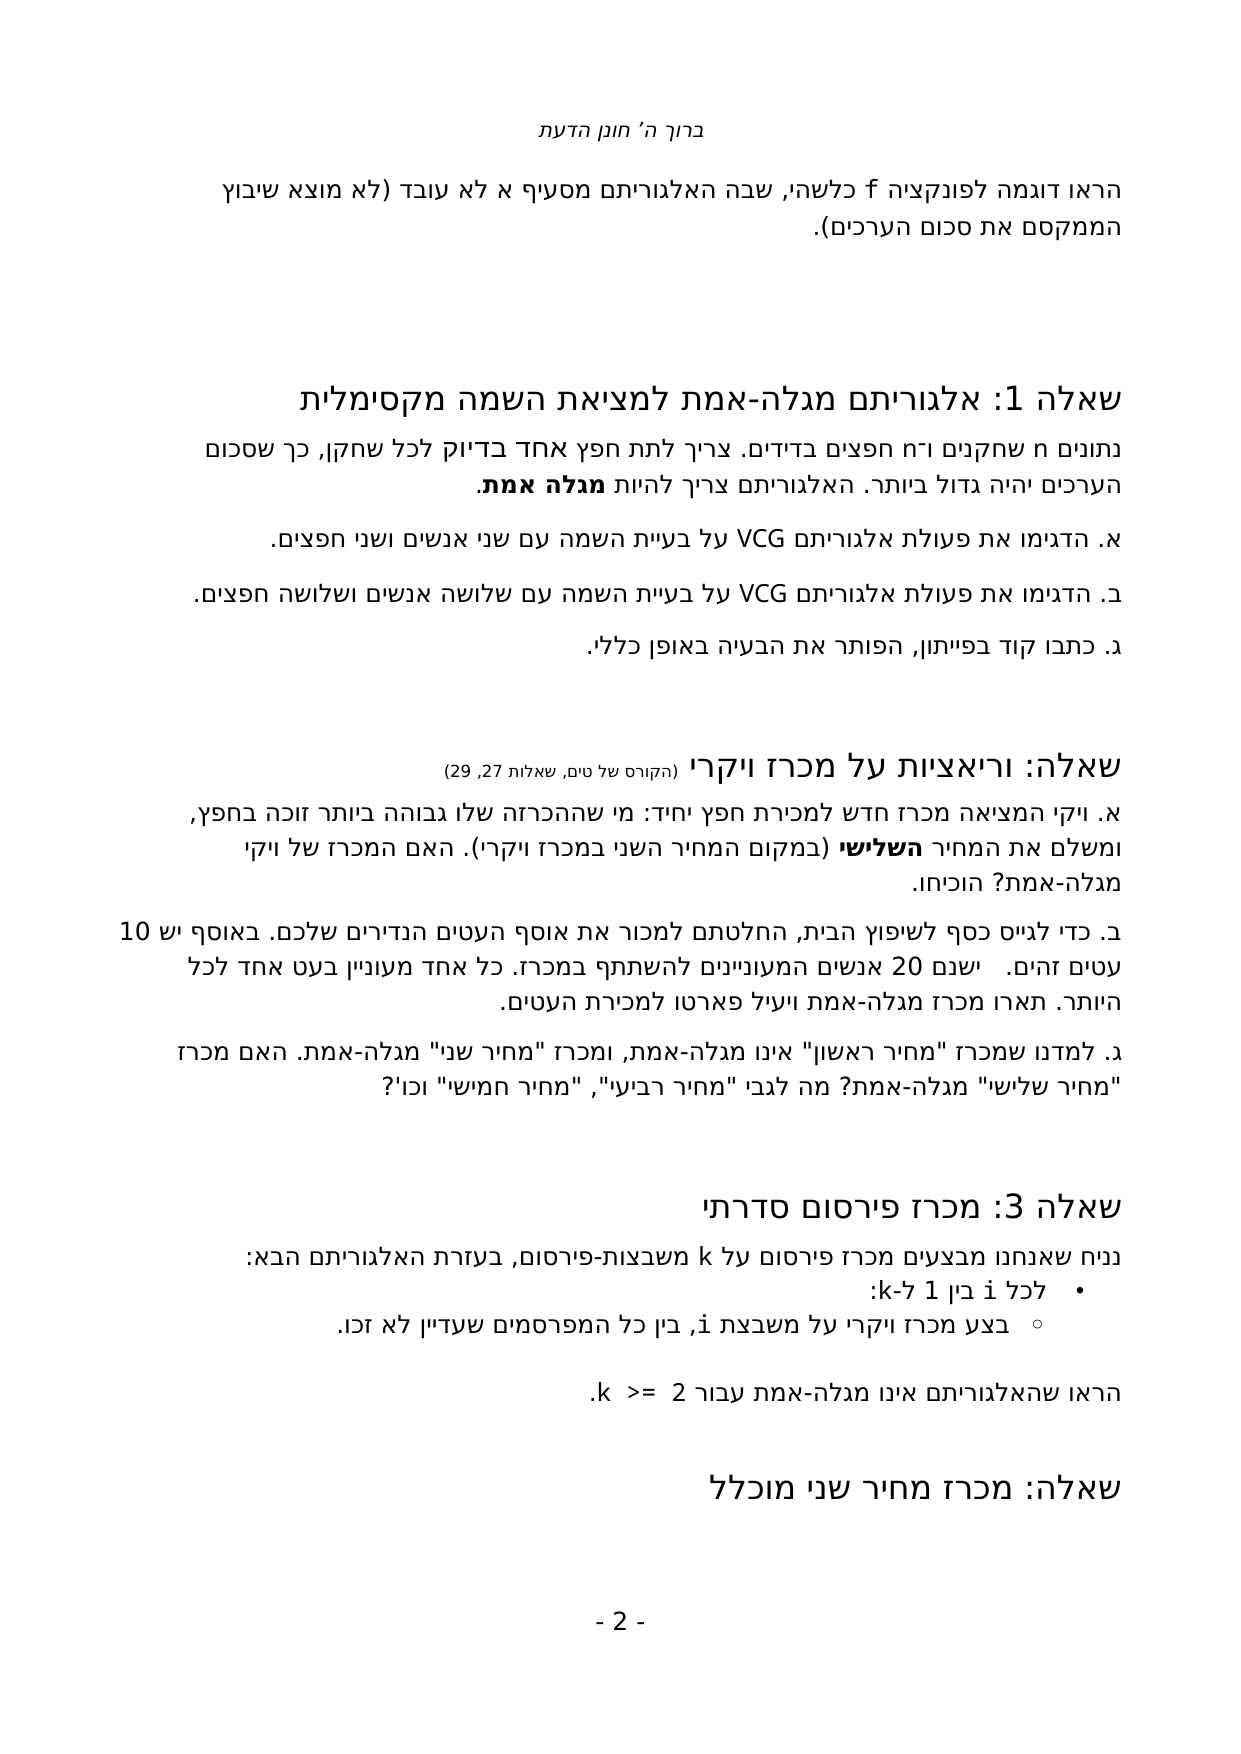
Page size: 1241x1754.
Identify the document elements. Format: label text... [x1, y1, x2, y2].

list בצע מכרז ויקרי על משבצת i, בין כל המפרסמים שעדיין לא זכו. [118, 1307, 1047, 1341]
subtitle שאלה: וריאציות על מכרז ויקרי (הקורס של טים, שאלות 27, 29) [118, 747, 1122, 785]
subtitle שאלה: מכרז מחיר שני מוכלל [118, 1468, 1122, 1507]
subtitle שאלה 3: מכרז פירסום סדרתי [118, 1187, 1122, 1226]
text ג. כתבו קוד בפייתון, הפותר את הבעיה באופן כללי. [118, 631, 1122, 660]
text א. ויקי המציאה מכרז חדש למכירת חפץ יחיד: מי שההכרזה שלו גבוהה ביותר זוכה בחפץ, ומשלם את המחיר השלישי (במקום המחיר השני במכרז ויקרי). האם המכרז של ויקי מגלה-אמת? הוכיחו. [118, 798, 1122, 897]
text ב. כדי לגייס כסף לשיפוץ הבית, החלטתם למכור את אוסף העטים הנדירים שלכם. באוסף יש 10 עטים זהים. ישנם 20 אנשים המעוניינים להשתתף במכרז. כל אחד מעוניין בעט אחד לכל היותר. תארו מכרז מגלה-אמת ויעיל פארטו למכירת העטים. [118, 917, 1122, 1017]
text ג. למדנו שמכרז "מחיר ראשון" אינו מגלה-אמת, ומכרז "מחיר שני" מגלה-אמת. האם מכרז "מחיר שלישי" מגלה-אמת? מה לגבי "מחיר רביעי", "מחיר חמישי" וכו'? [118, 1037, 1122, 1101]
text נניח שאנחנו מבצעים מכרז פירסום על k משבצות-פירסום, בעזרת האלגוריתם הבא: [118, 1239, 1122, 1273]
text הראו דוגמה לפונקציה f כלשהי, שבה האלגוריתם מסעיף א לא עובד (לא מוצא שיבוץ הממקסם את סכום הערכים). [118, 172, 1122, 241]
list לכל i בין 1 ל-k: [118, 1273, 1084, 1307]
text ב. הדגימו את פעולת אלגוריתם VCG על בעיית השמה עם שלושה אנשים ושלושה חפצים. [118, 576, 1122, 610]
text א. הדגימו את פעולת אלגוריתם VCG על בעיית השמה עם שני אנשים ושני חפצים. [118, 520, 1122, 554]
text נתונים n שחקנים ו־n חפצים בדידים. צריך לתת חפץ אחד בדיוק לכל שחקן, כך שסכום הערכים יהיה גדול ביותר. האלגוריתם צריך להיות מגלה אמת. [118, 431, 1122, 500]
subtitle שאלה 1: אלגוריתם מגלה-אמת למציאת השמה מקסימלית [118, 379, 1122, 418]
text הראו שהאלגוריתם אינו מגלה-אמת עבור k >= 2. [118, 1375, 1122, 1409]
